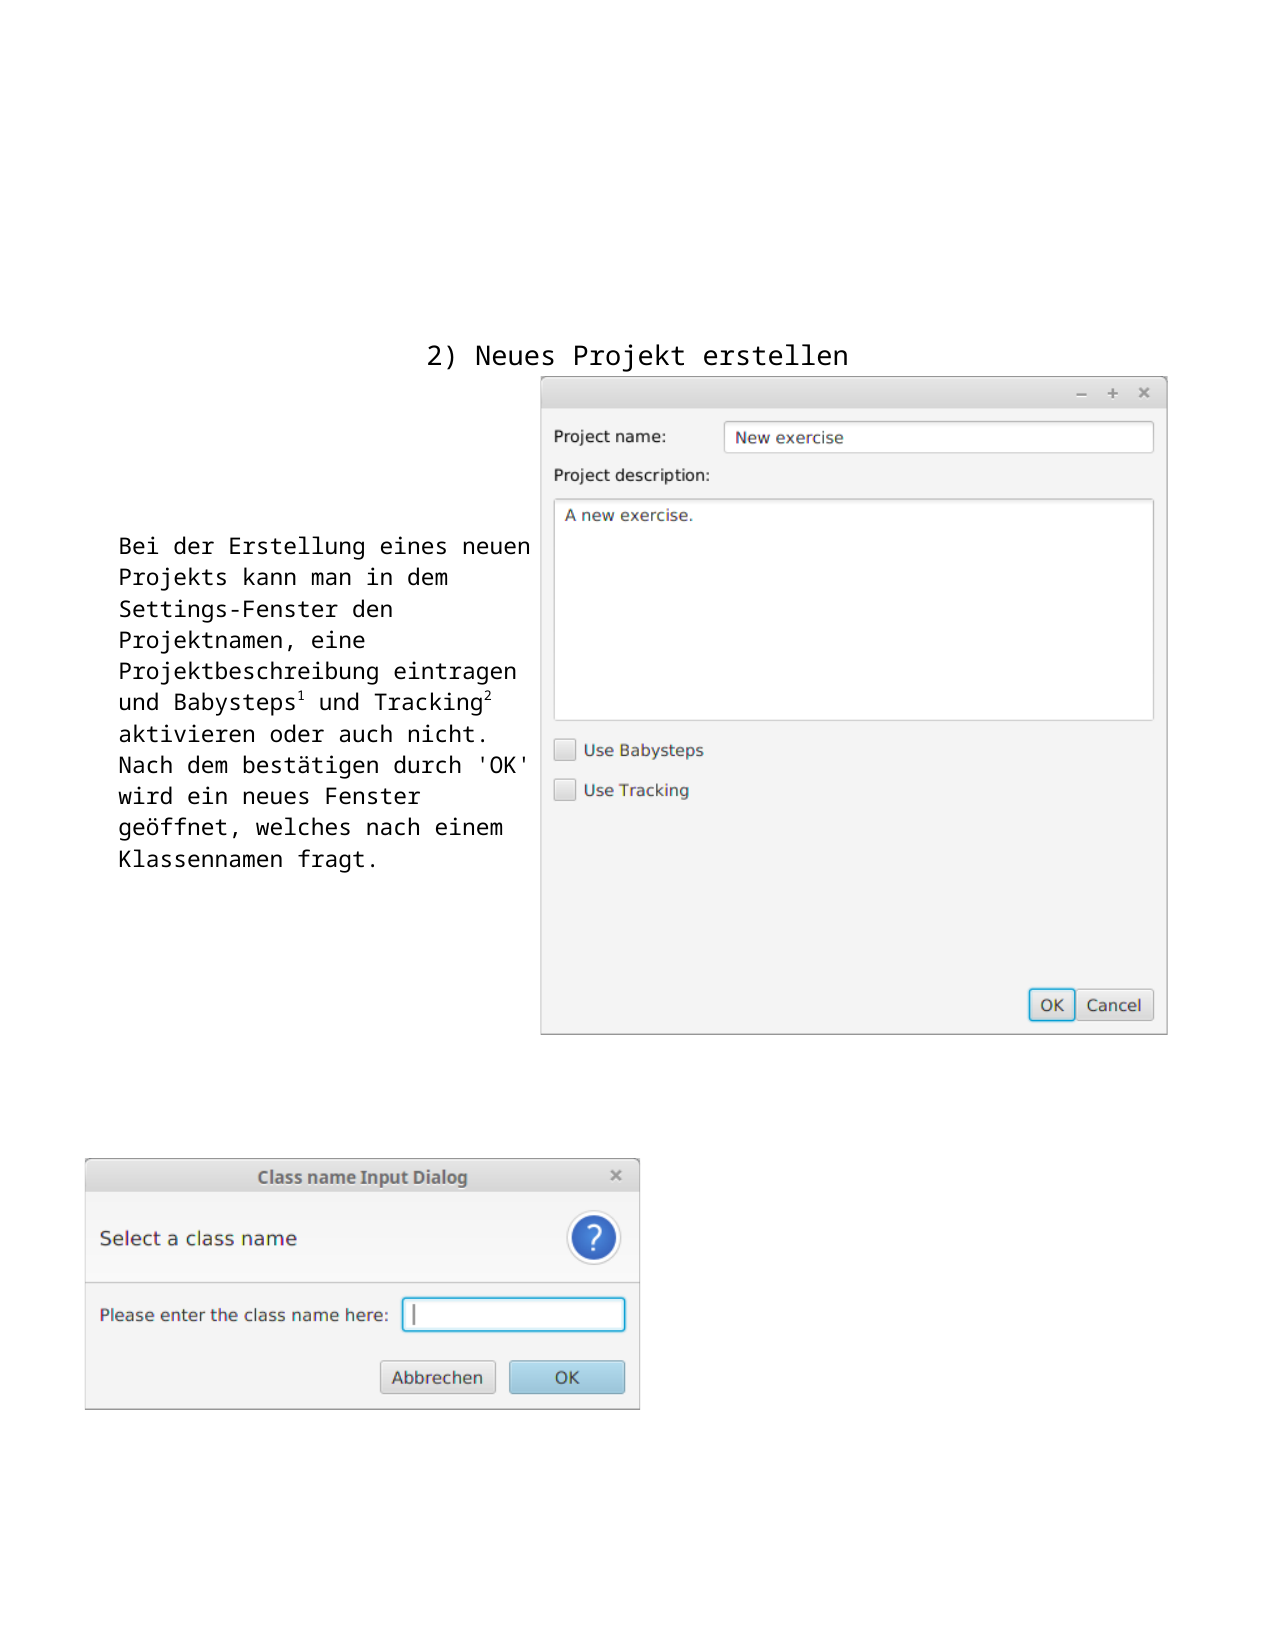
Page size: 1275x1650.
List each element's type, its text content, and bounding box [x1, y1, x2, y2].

picture [84, 1158, 641, 1410]
text Nach dem bestätigen durch 'OK' wird ein neues Fenster geöffnet, welches nach einem Klassennamen fragt. [118, 749, 540, 874]
text Bei der Erstellung eines neuen Projekts kann man in dem Settings-Fenster den Projektnamen, eine Projektbeschreibung eintragen und Babysteps1 und Tracking2 aktivieren oder auch nicht. [118, 530, 540, 749]
text 2) Neues Projekt erstellen [118, 337, 1157, 374]
picture [540, 376, 1168, 1035]
